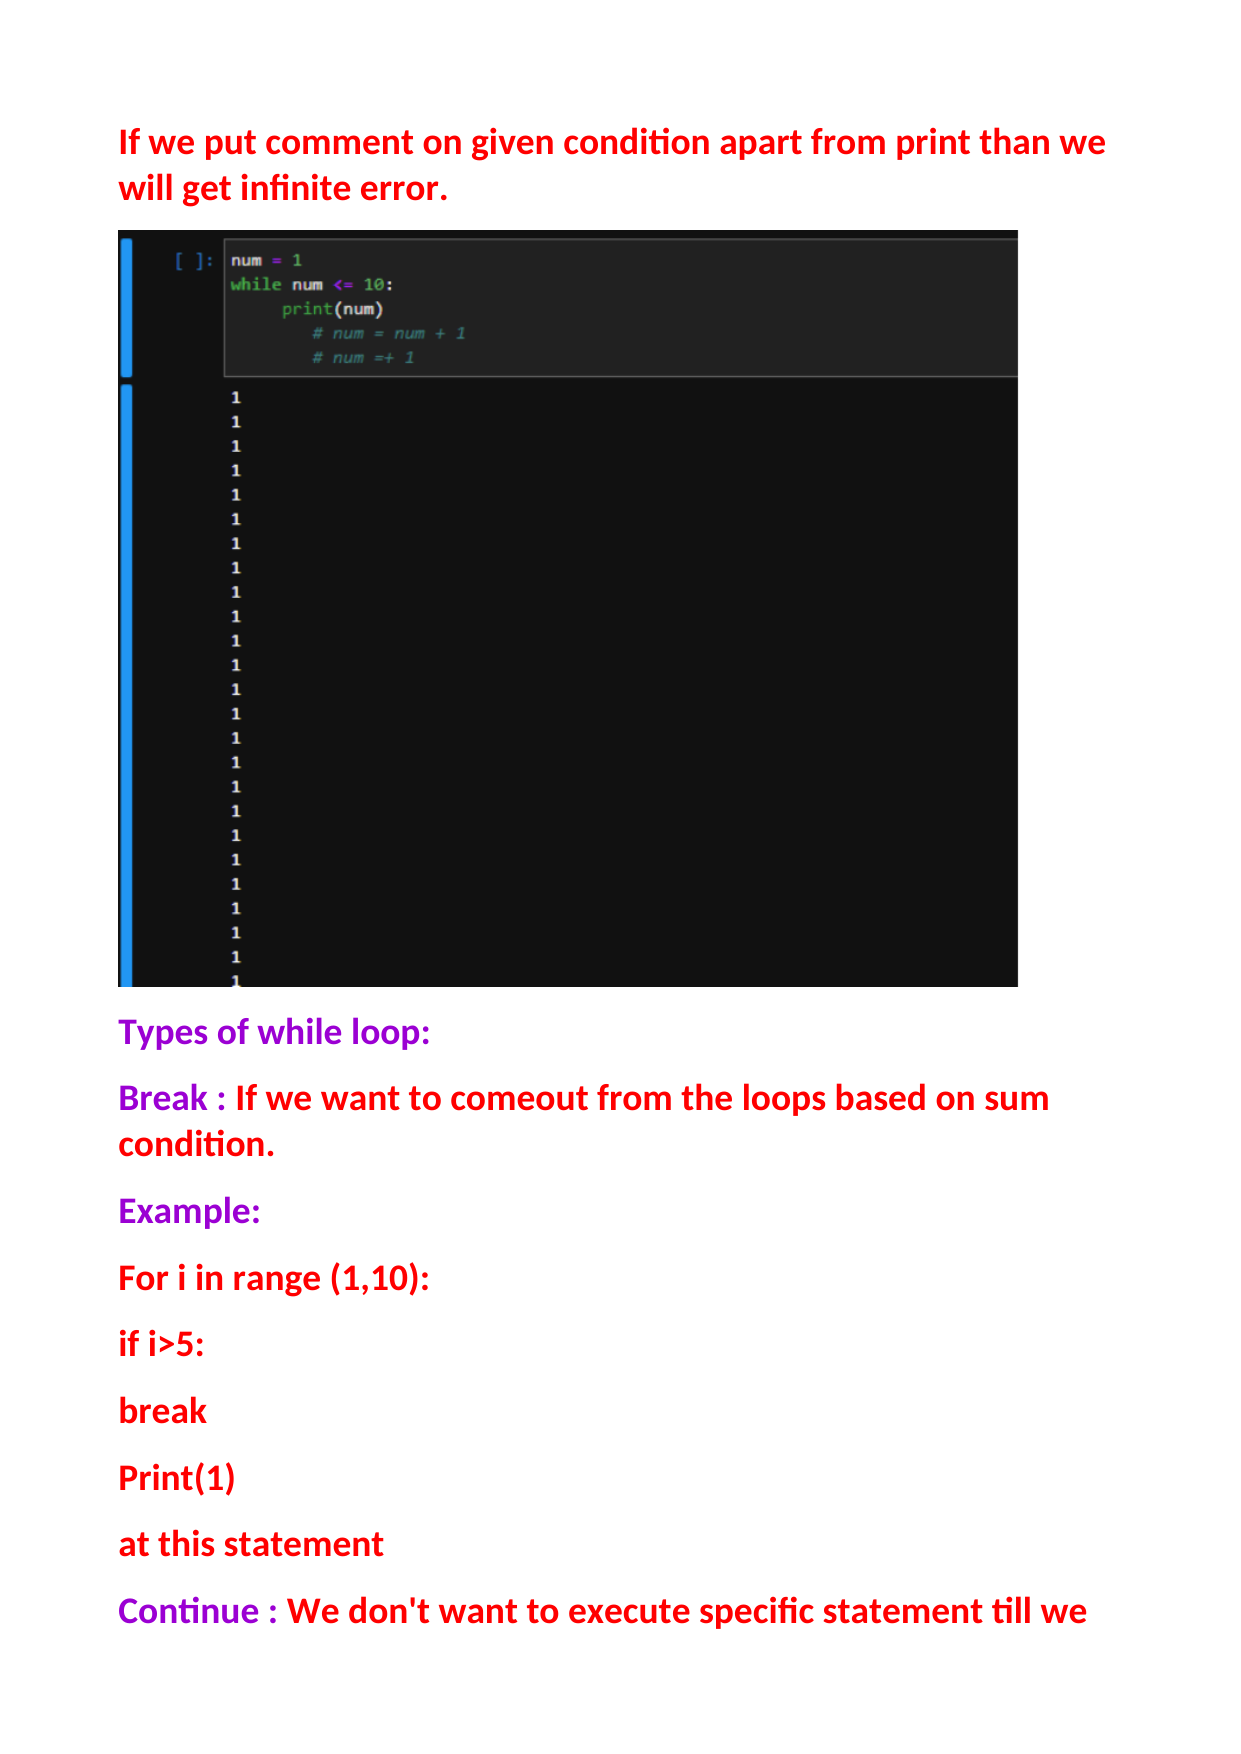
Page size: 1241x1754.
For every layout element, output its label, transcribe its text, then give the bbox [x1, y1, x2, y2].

text if i>5: [118, 1320, 1122, 1366]
text If we put comment on given condition apart from print than we will get infinite error. [118, 118, 1122, 210]
text break [118, 1387, 1122, 1433]
text at this statement [118, 1520, 1122, 1566]
text Continue : We don't want to execute specific statement till we [118, 1587, 1122, 1633]
text Print(1) [118, 1453, 1122, 1499]
text Example: [118, 1187, 1122, 1233]
text For i in range (1,10): [118, 1253, 1122, 1299]
text Types of while loop: [118, 1008, 1122, 1053]
text Break : If we want to comeout from the loops based on sum condition. [118, 1074, 1122, 1166]
